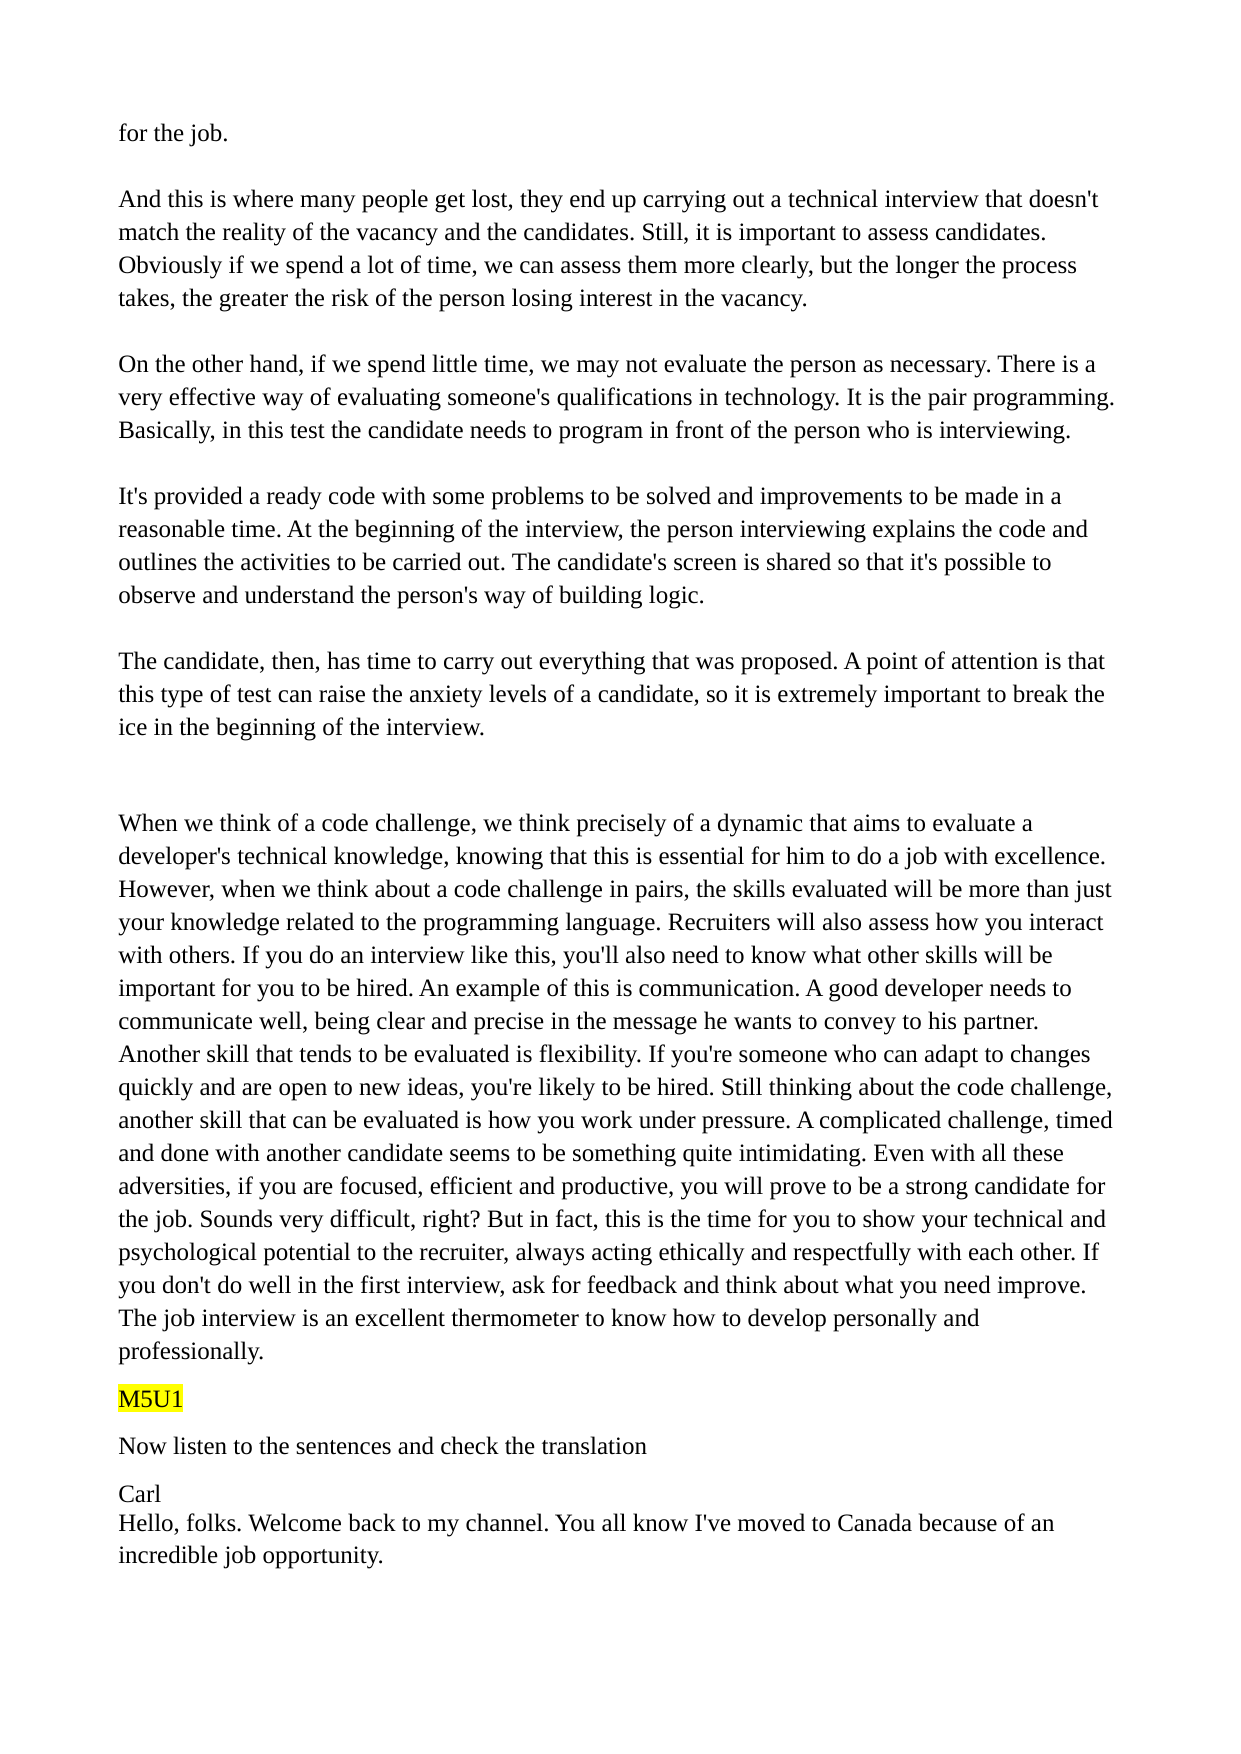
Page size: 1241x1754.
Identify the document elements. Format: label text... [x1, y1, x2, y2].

text Carl [118, 1479, 1122, 1508]
text When we think of a code challenge, we think precisely of a dynamic that aims to evaluate a developer's technical knowledge, knowing that this is essential for him to do a job with excellence. However, when we think about a code challenge in pairs, the skills evaluated will be more than just your knowledge related to the programming language. Recruiters will also assess how you interact with others. If you do an interview like this, you'll also need to know what other skills will be important for you to be hired. An example of this is communication. A good developer needs to communicate well, being clear and precise in the message he wants to convey to his partner. Another skill that tends to be evaluated is flexibility. If you're someone who can adapt to changes quickly and are open to new ideas, you're likely to be hired. Still thinking about the code challenge, another skill that can be evaluated is how you work under pressure. A complicated challenge, timed and done with another candidate seems to be something quite intimidating. Even with all these adversities, if you are focused, efficient and productive, you will prove to be a strong candidate for the job. Sounds very difficult, right? But in fact, this is the time for you to show your technical and psychological potential to the recruiter, always acting ethically and respectfully with each other. If you don't do well in the first interview, ask for feedback and think about what you need improve. The job interview is an excellent thermometer to know how to develop personally and professionally. [118, 808, 1122, 1365]
text for the job. And this is where many people get lost, they end up carrying out a technical interview that doesn't match the reality of the vacancy and the candidates. Still, it is important to assess candidates. Obviously if we spend a lot of time, we can assess them more clearly, but the longer the process takes, the greater the risk of the person losing interest in the vacancy. On the other hand, if we spend little time, we may not evaluate the person as necessary. There is a very effective way of evaluating someone's qualifications in technology. It is the pair programming. Basically, in this test the candidate needs to program in front of the person who is interviewing. It's provided a ready code with some problems to be solved and improvements to be made in a reasonable time. At the beginning of the interview, the person interviewing explains the code and outlines the activities to be carried out. The candidate's screen is shared so that it's possible to observe and understand the person's way of building logic. The candidate, then, has time to carry out everything that was proposed. A point of attention is that this type of test can raise the anxiety levels of a candidate, so it is extremely important to break the ice in the beginning of the interview. [118, 118, 1122, 741]
text M5U1 [118, 1384, 1122, 1412]
text Hello, folks. Welcome back to my channel. You all know I've moved to Canada because of an incredible job opportunity. [118, 1508, 1122, 1569]
text Now listen to the sentences and check the translation [118, 1431, 1122, 1460]
